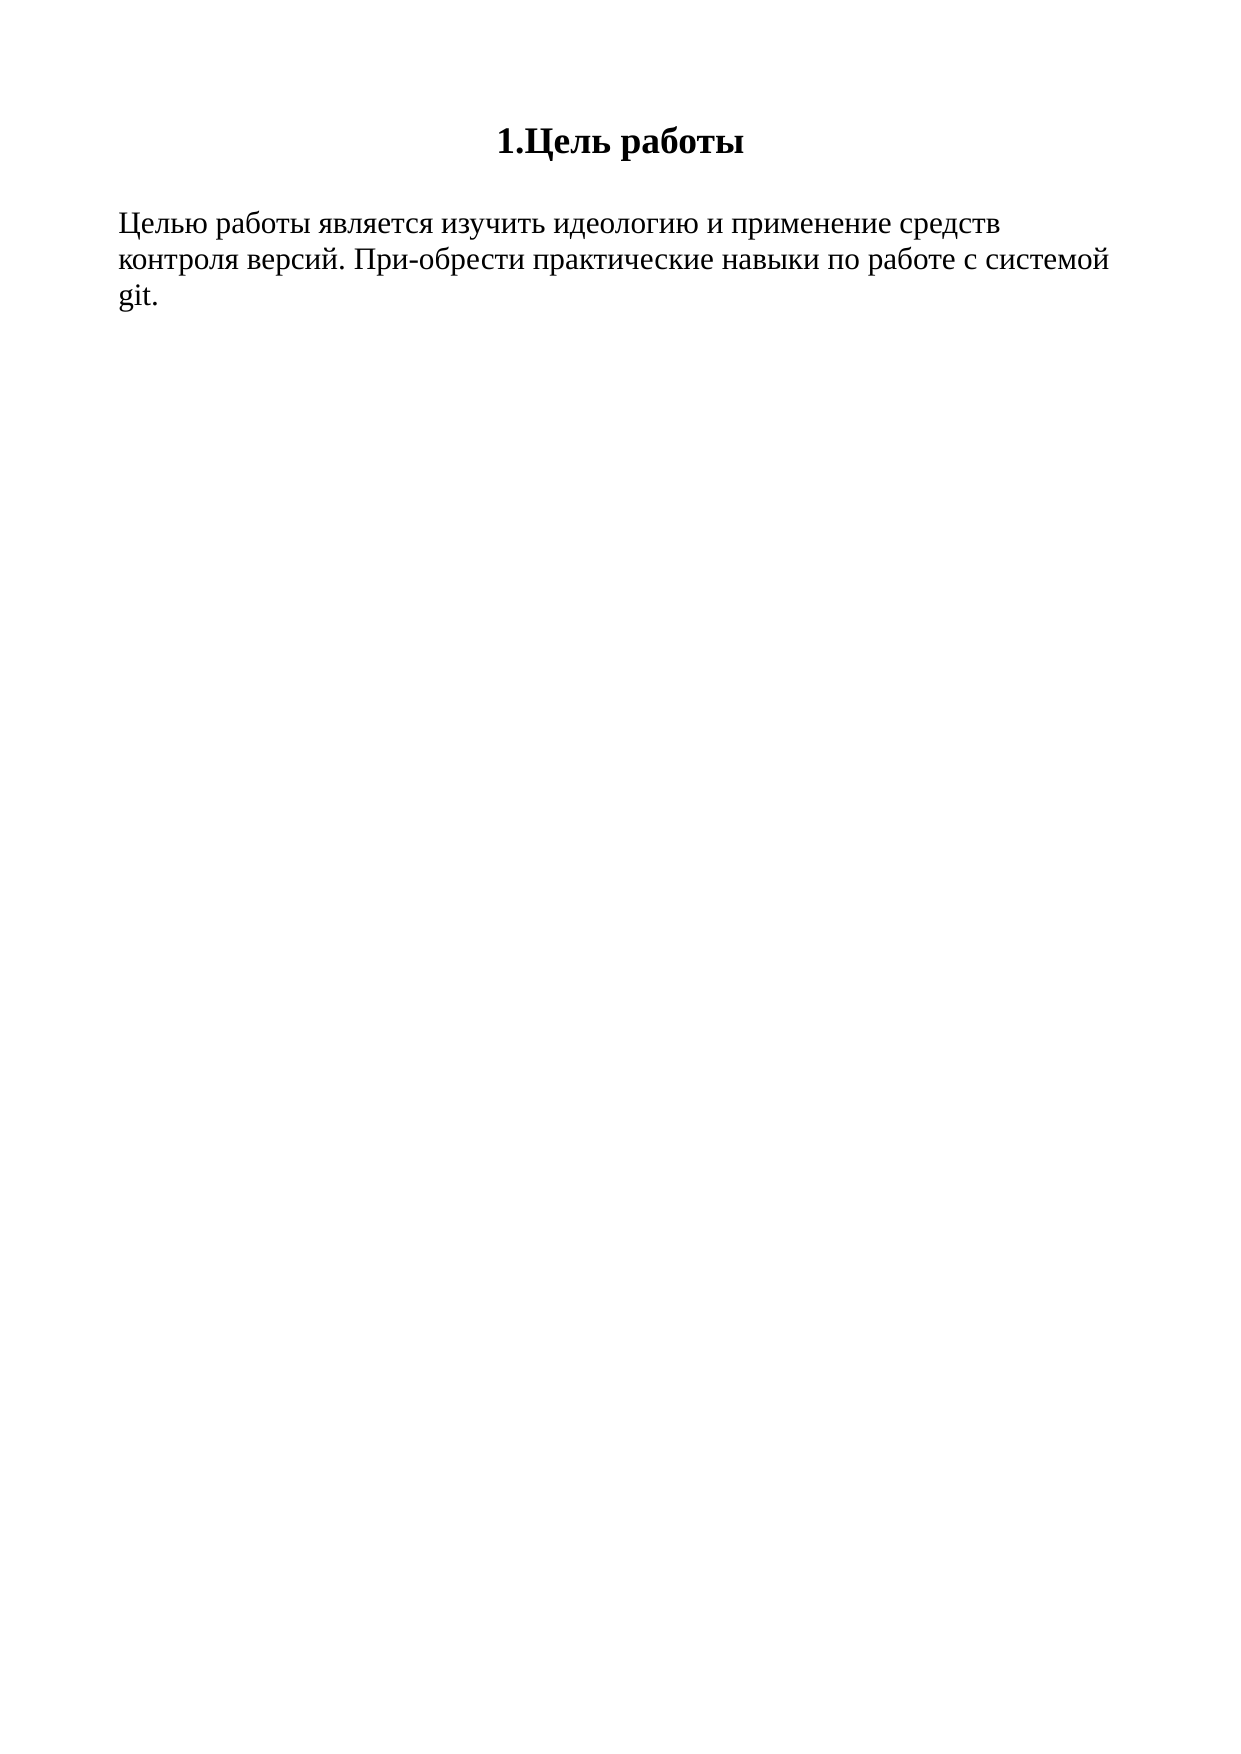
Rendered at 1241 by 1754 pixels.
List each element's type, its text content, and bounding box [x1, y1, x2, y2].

text 1.Цель работы [118, 118, 1122, 161]
text Целью работы является изучить идеологию и применение средств контроля версий. При-обрести практические навыки по работе с системой git. [118, 204, 1122, 312]
